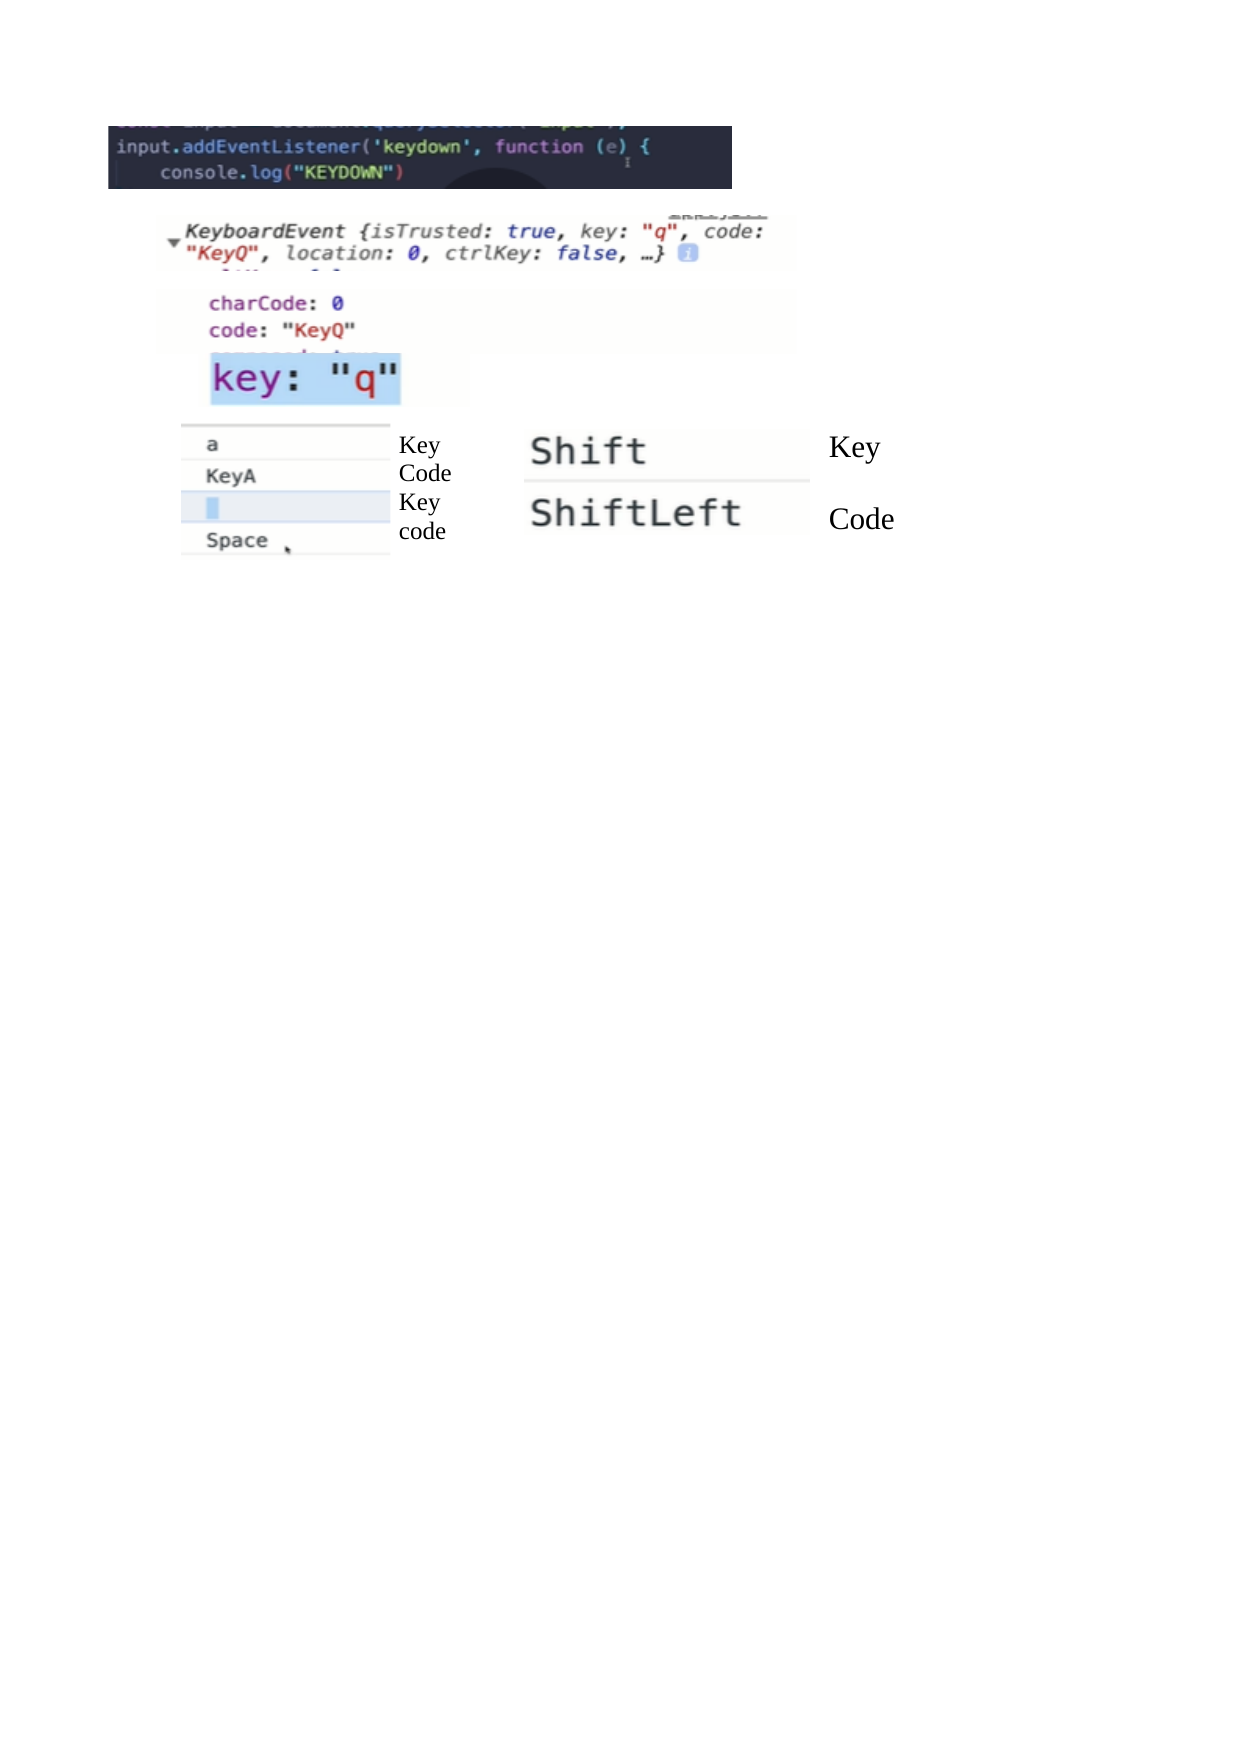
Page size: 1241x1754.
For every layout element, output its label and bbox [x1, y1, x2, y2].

picture [524, 429, 810, 535]
picture [181, 423, 391, 560]
picture [156, 289, 797, 407]
picture [108, 126, 732, 189]
picture [156, 215, 797, 271]
